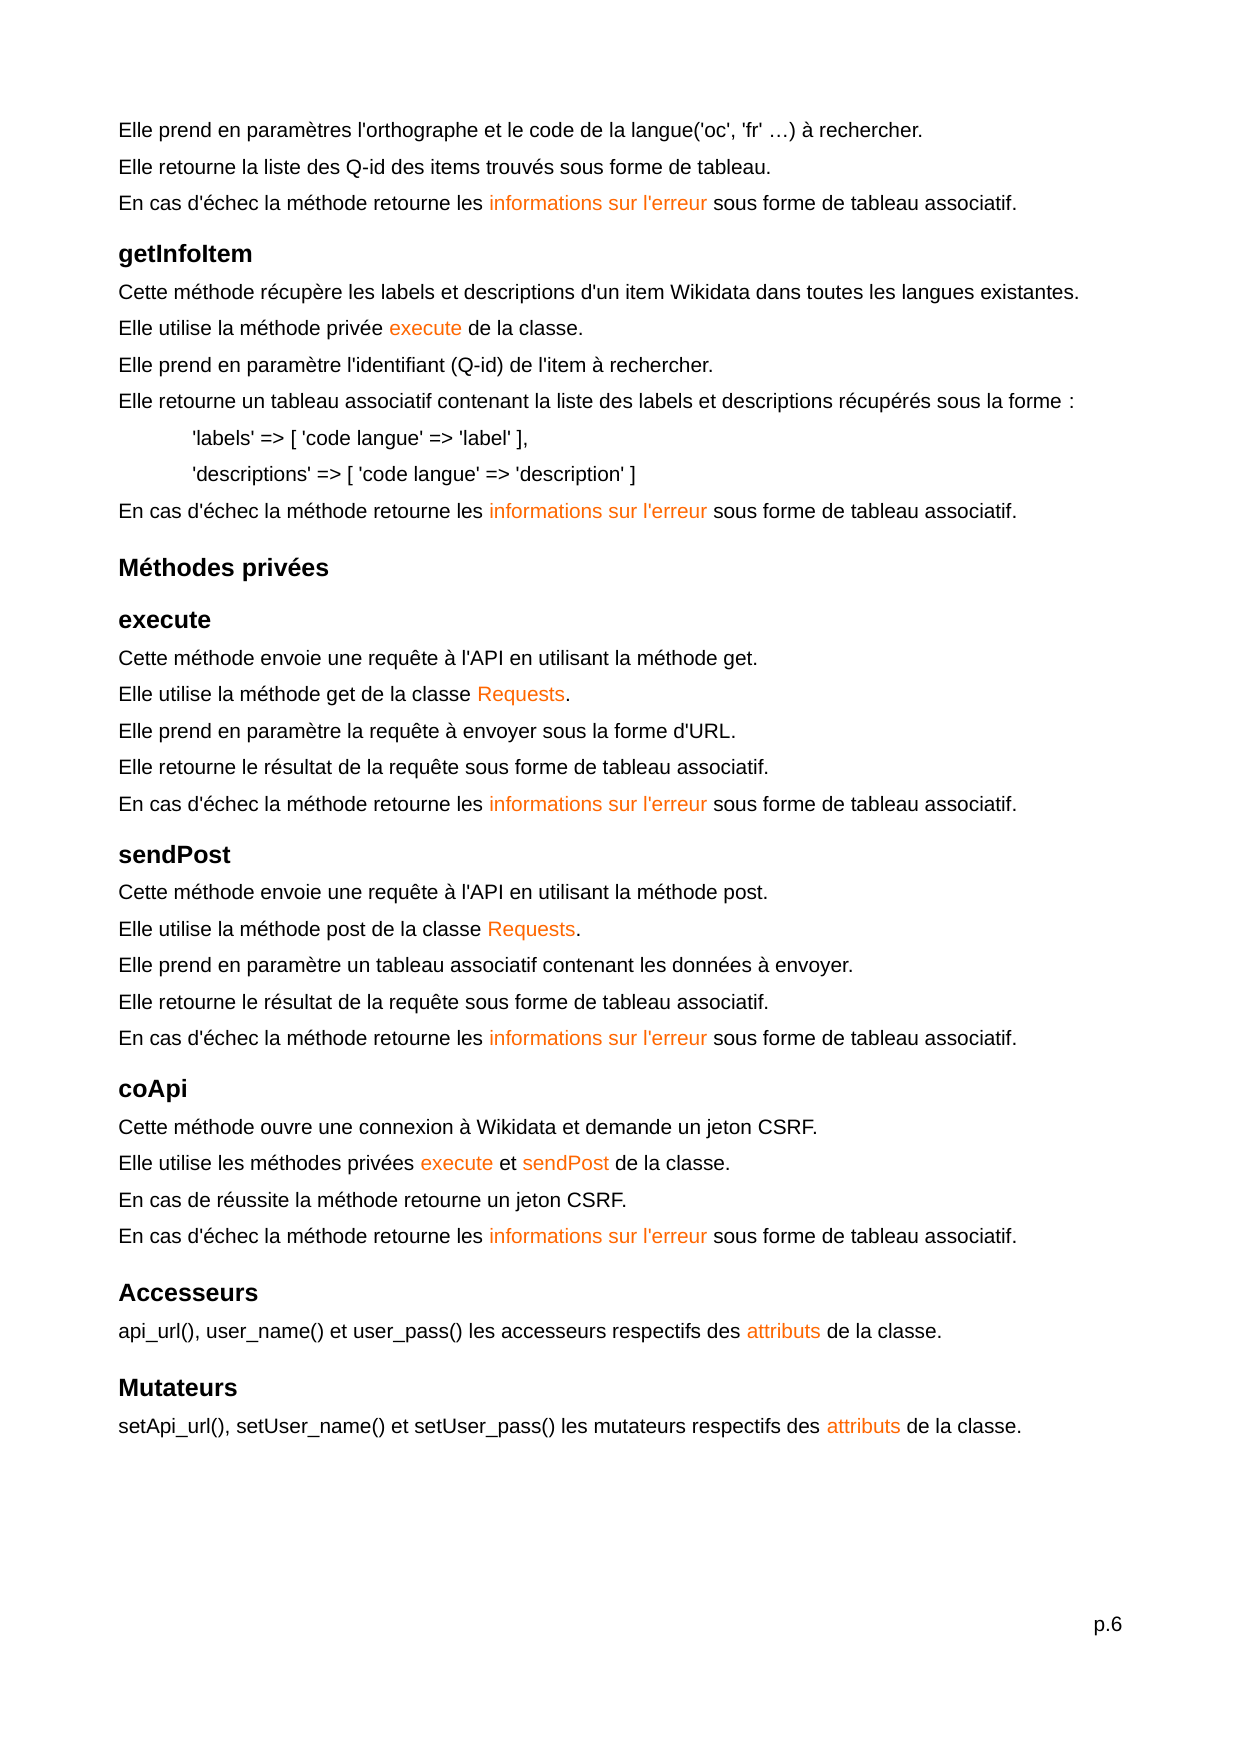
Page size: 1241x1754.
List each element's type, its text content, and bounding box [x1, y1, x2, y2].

text Elle prend en paramètre la requête à envoyer sous la forme d'URL. [118, 718, 1122, 742]
text Elle retourne le résultat de la requête sous forme de tableau associatif. [118, 755, 1122, 779]
text En cas d'échec la méthode retourne les informations sur l'erreur sous forme de tableau associatif. [118, 191, 1122, 215]
text En cas d'échec la méthode retourne les informations sur l'erreur sous forme de tableau associatif. [118, 1224, 1122, 1248]
text Cette méthode envoie une requête à l'API en utilisant la méthode post. [118, 880, 1122, 904]
text En cas d'échec la méthode retourne les informations sur l'erreur sous forme de tableau associatif. [118, 1026, 1122, 1050]
text Elle utilise la méthode get de la classe Requests. [118, 682, 1122, 706]
subtitle Méthodes privées [118, 553, 1122, 581]
subtitle coApi [118, 1074, 1122, 1103]
text Elle prend en paramètres l'orthographe et le code de la langue('oc', 'fr' …) à rechercher. [118, 118, 1122, 142]
subtitle execute [118, 605, 1122, 634]
text Elle prend en paramètre l'identifiant (Q-id) de l'item à rechercher. [118, 353, 1122, 377]
text En cas d'échec la méthode retourne les informations sur l'erreur sous forme de tableau associatif. [118, 791, 1122, 815]
text Cette méthode récupère les labels et descriptions d'un item Wikidata dans toutes les langues existantes. [118, 280, 1122, 304]
text Elle utilise la méthode privée execute de la classe. [118, 316, 1122, 340]
subtitle sendPost [118, 839, 1122, 868]
text 'descriptions' => [ 'code langue' => 'description' ] [118, 462, 1122, 486]
text Elle retourne un tableau associatif contenant la liste des labels et descriptions récupérés sous la forme : [118, 389, 1122, 413]
text Cette méthode envoie une requête à l'API en utilisant la méthode get. [118, 646, 1122, 669]
text api_url(), user_name() et user_pass() les accesseurs respectifs des attributs de la classe. [118, 1319, 1122, 1343]
subtitle Accesseurs [118, 1278, 1122, 1307]
text Cette méthode ouvre une connexion à Wikidata et demande un jeton CSRF. [118, 1115, 1122, 1139]
text Elle prend en paramètre un tableau associatif contenant les données à envoyer. [118, 953, 1122, 977]
text Elle utilise les méthodes privées execute et sendPost de la classe. [118, 1151, 1122, 1175]
subtitle getInfoItem [118, 239, 1122, 268]
text setApi_url(), setUser_name() et setUser_pass() les mutateurs respectifs des attributs de la classe. [118, 1413, 1122, 1437]
text Elle utilise la méthode post de la classe Requests. [118, 917, 1122, 941]
text En cas d'échec la méthode retourne les informations sur l'erreur sous forme de tableau associatif. [118, 498, 1122, 522]
text En cas de réussite la méthode retourne un jeton CSRF. [118, 1188, 1122, 1212]
text Elle retourne la liste des Q-id des items trouvés sous forme de tableau. [118, 154, 1122, 178]
text 'labels' => [ 'code langue' => 'label' ], [118, 426, 1122, 449]
subtitle Mutateurs [118, 1373, 1122, 1402]
text Elle retourne le résultat de la requête sous forme de tableau associatif. [118, 989, 1122, 1013]
